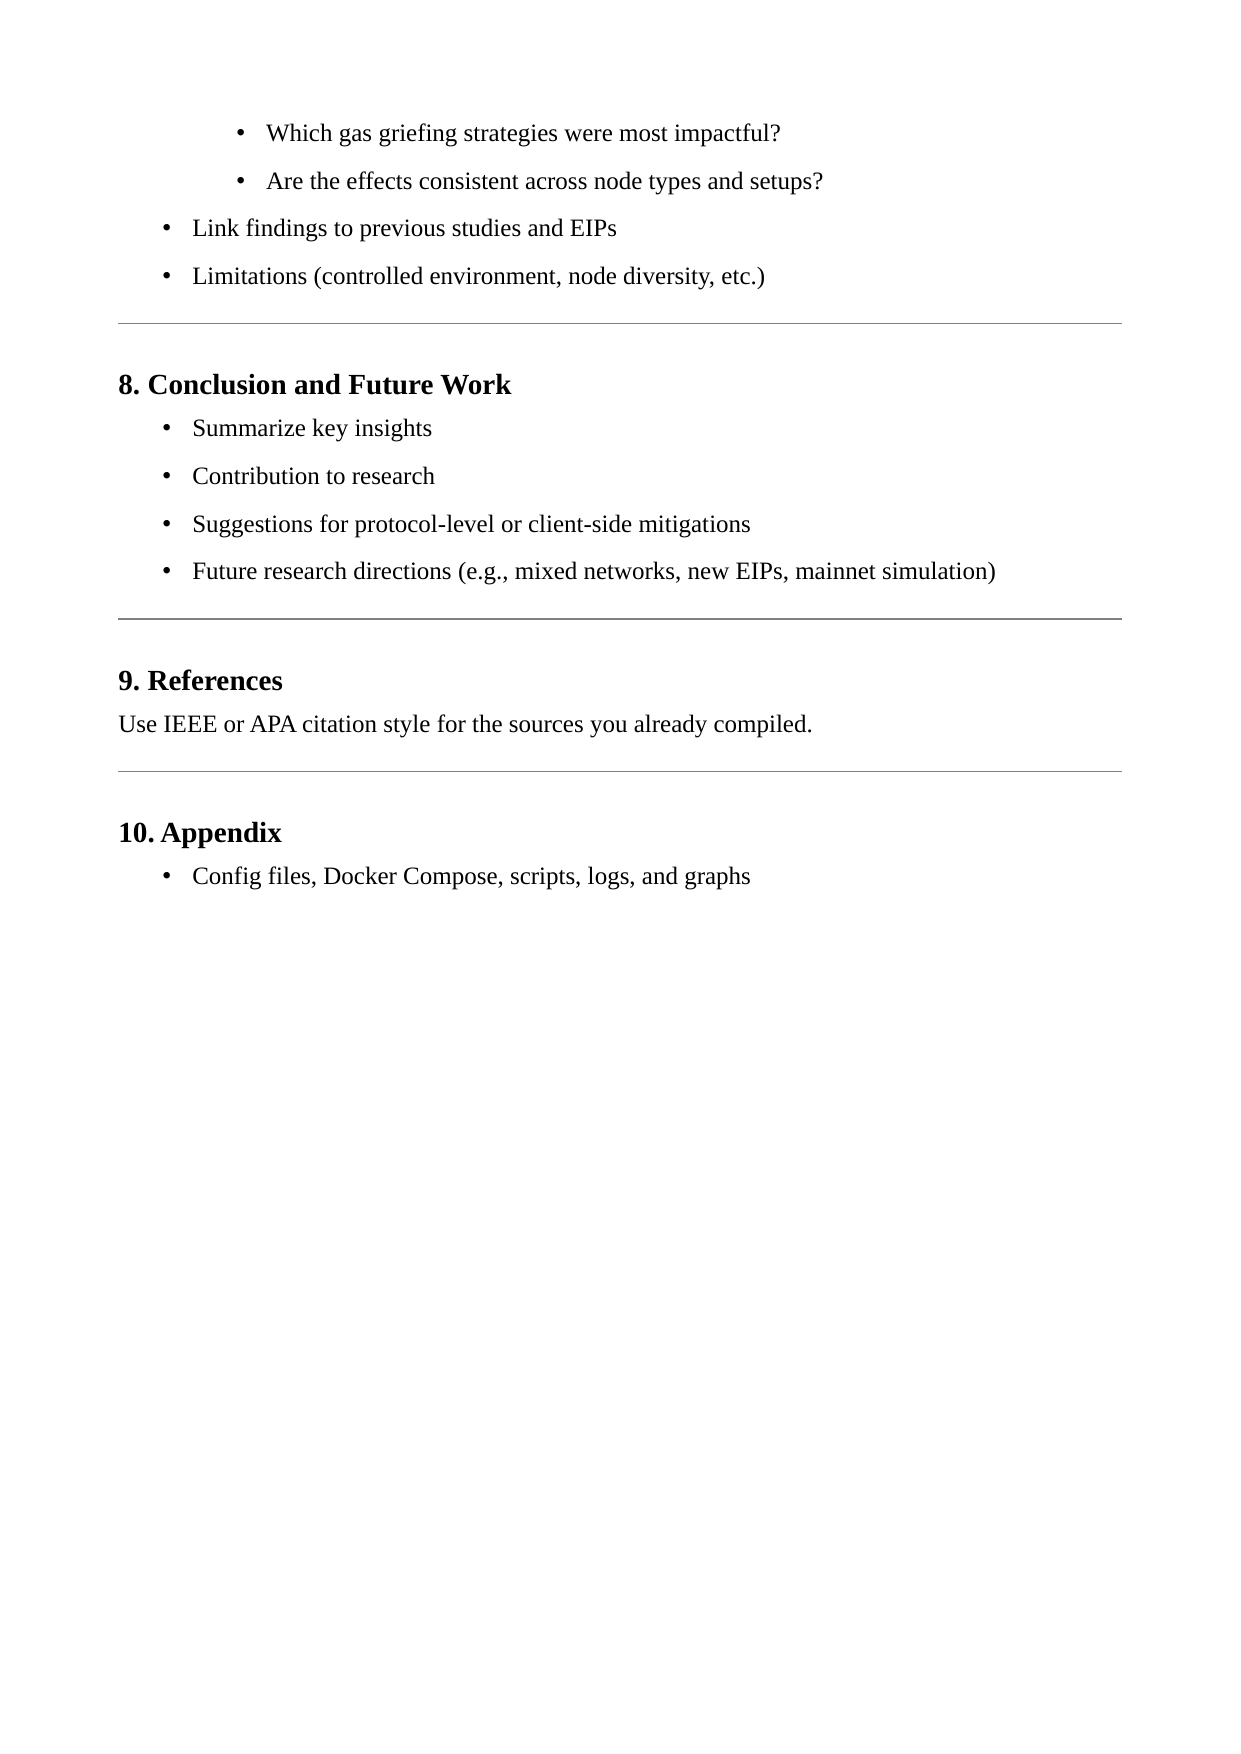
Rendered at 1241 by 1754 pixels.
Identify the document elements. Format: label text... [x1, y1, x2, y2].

list Suggestions for protocol-level or client-side mitigations [162, 509, 1122, 537]
list Config files, Docker Compose, scripts, logs, and graphs [162, 861, 1122, 890]
text Use IEEE or APA citation style for the sources you already compiled. [118, 709, 1122, 737]
list Summarize key insights [162, 413, 1122, 442]
list Limitations (controlled environment, node diversity, etc.) [162, 261, 1122, 290]
list Are the effects consistent across node types and setups? [236, 166, 1122, 194]
list Which gas griefing strategies were most impactful? [236, 118, 1122, 147]
list Future research directions (e.g., mixed networks, new EIPs, mainnet simulation) [162, 556, 1122, 585]
subtitle 10. Appendix [118, 815, 1122, 849]
list Contribution to research [162, 461, 1122, 490]
list Link findings to previous studies and EIPs [162, 213, 1122, 242]
subtitle 9. References [118, 663, 1122, 696]
subtitle 8. Conclusion and Future Work [118, 367, 1122, 401]
